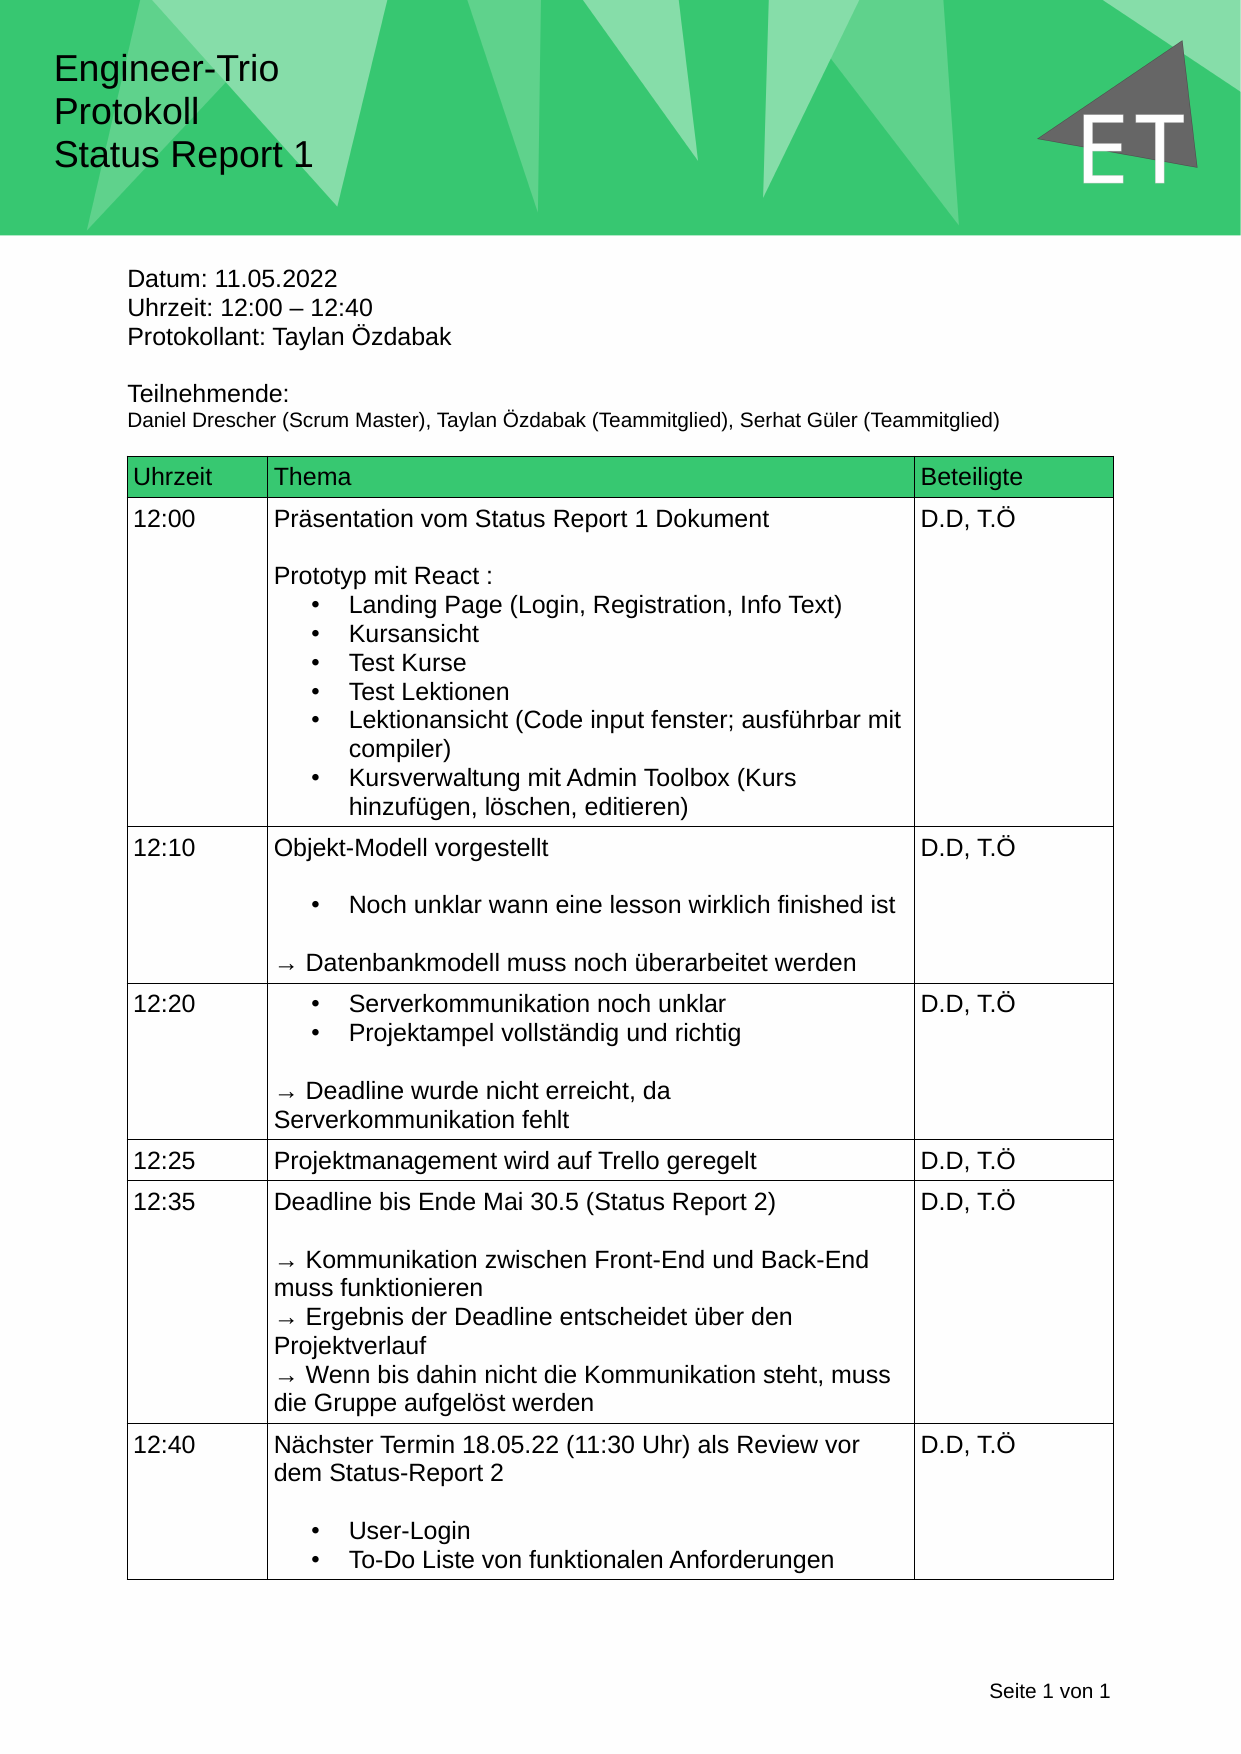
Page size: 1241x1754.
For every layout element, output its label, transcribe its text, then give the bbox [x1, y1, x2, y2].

text Teilnehmende: [127, 379, 1113, 408]
table_cell 12:10 [128, 827, 267, 983]
table_cell Präsentation vom Status Report 1 Dokument Prototyp mit React : Landing Page (Login, Registration, Info Text) Kursansicht Test Kurse Test Lektionen Lektionansicht (Code input fenster; ausführbar mit compiler) Kursverwaltung mit Admin Toolbox (Kurs hinzufügen, löschen, editieren) [268, 498, 914, 826]
table_cell D.D, T.Ö [915, 1140, 1113, 1180]
text Daniel Drescher (Scrum Master), Taylan Özdabak (Teammitglied), Serhat Güler (Teammitglied) [127, 408, 1113, 432]
table_header Beteiligte [915, 457, 1113, 497]
table_cell Nächster Termin 18.05.22 (11:30 Uhr) als Review vor dem Status-Report 2 User-Login To-Do Liste von funktionalen Anforderungen [268, 1424, 914, 1579]
text Uhrzeit: 12:00 – 12:40 [127, 293, 1113, 321]
table_cell Serverkommunikation noch unklar Projektampel vollständig und richtig → Deadline wurde nicht erreicht, da Serverkommunikation fehlt [268, 984, 914, 1139]
table_cell D.D, T.Ö [915, 498, 1113, 826]
text Protokollant: Taylan Özdabak [127, 321, 1113, 350]
table_cell D.D, T.Ö [915, 1424, 1113, 1579]
table_cell Objekt-Modell vorgestellt Noch unklar wann eine lesson wirklich finished ist → Datenbankmodell muss noch überarbeitet werden [268, 827, 914, 983]
table_cell 12:25 [128, 1140, 267, 1180]
table_cell 12:35 [128, 1181, 267, 1423]
table_cell Deadline bis Ende Mai 30.5 (Status Report 2) → Kommunikation zwischen Front-End und Back-End muss funktionieren → Ergebnis der Deadline entscheidet über den Projektverlauf → Wenn bis dahin nicht die Kommunikation steht, muss die Gruppe aufgelöst werden [268, 1181, 914, 1423]
table_cell 12:40 [128, 1424, 267, 1579]
table_cell D.D, T.Ö [915, 984, 1113, 1139]
table_cell Projektmanagement wird auf Trello geregelt [268, 1140, 914, 1180]
table_header Thema [268, 457, 914, 497]
table_cell 12:00 [128, 498, 267, 826]
table_cell D.D, T.Ö [915, 1181, 1113, 1423]
text Datum: 11.05.2022 [127, 264, 1113, 293]
table_cell 12:20 [128, 984, 267, 1139]
table_header Uhrzeit [128, 457, 267, 497]
table_cell D.D, T.Ö [915, 827, 1113, 983]
